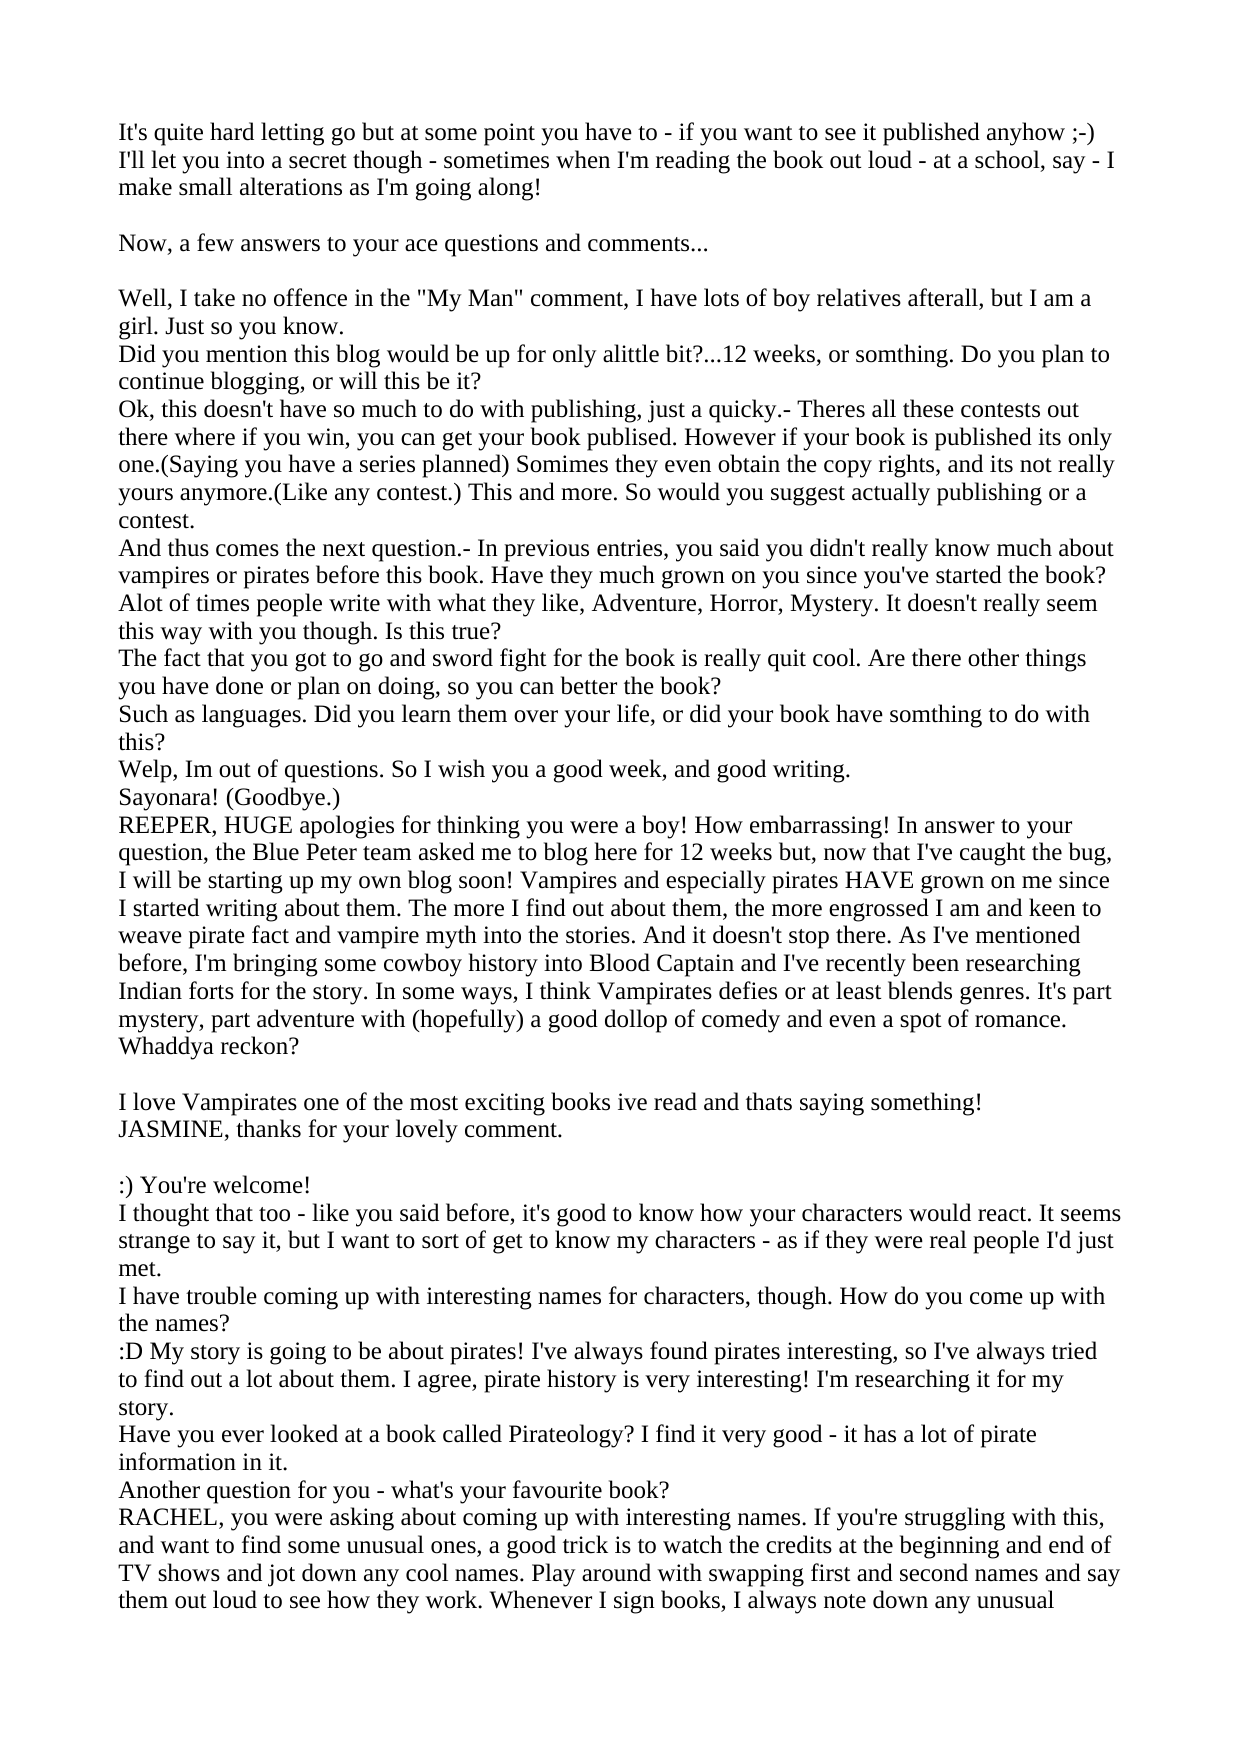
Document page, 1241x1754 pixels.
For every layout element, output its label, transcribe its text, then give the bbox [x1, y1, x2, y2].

text I have trouble coming up with interesting names for characters, though. How do you come up with the names? [118, 1282, 1122, 1337]
text I love Vampirates one of the most exciting books ive read and thats saying something! [118, 1088, 1122, 1116]
text I thought that too - like you said before, it's good to know how your characters would react. It seems strange to say it, but I want to sort of get to know my characters - as if they were real people I'd just met. [118, 1199, 1122, 1282]
text Sayonara! (Goodbye.) [118, 783, 1122, 811]
text Well, I take no offence in the "My Man" comment, I have lots of boy relatives afterall, but I am a girl. Just so you know. [118, 284, 1122, 340]
text Welp, Im out of questions. So I wish you a good week, and good writing. [118, 755, 1122, 783]
text Now, a few answers to your ace questions and comments... [118, 229, 1122, 257]
text Such as languages. Did you learn them over your life, or did your book have somthing to do with this? [118, 700, 1122, 755]
text :D My story is going to be about pirates! I've always found pirates interesting, so I've always tried to find out a lot about them. I agree, pirate history is very interesting! I'm researching it for my story. [118, 1337, 1122, 1420]
text Have you ever looked at a book called Pirateology? I find it very good - it has a lot of pirate information in it. [118, 1420, 1122, 1476]
text Did you mention this blog would be up for only alittle bit?...12 weeks, or somthing. Do you plan to continue blogging, or will this be it? [118, 340, 1122, 395]
text JASMINE, thanks for your lovely comment. [118, 1116, 1122, 1143]
text Another question for you - what's your favourite book? [118, 1476, 1122, 1503]
text RACHEL, you were asking about coming up with interesting names. If you're struggling with this, and want to find some unusual ones, a good trick is to watch the credits at the beginning and end of TV shows and jot down any cool names. Play around with swapping first and second names and say them out loud to see how they work. Whenever I sign books, I always note down any unusual [118, 1503, 1122, 1614]
text :) You're welcome! [118, 1171, 1122, 1199]
text And thus comes the next question.- In previous entries, you said you didn't really know much about vampires or pirates before this book. Have they much grown on you since you've started the book? Alot of times people write with what they like, Adventure, Horror, Mystery. It doesn't really seem this way with you though. Is this true? [118, 534, 1122, 644]
text REEPER, HUGE apologies for thinking you were a boy! How embarrassing! In answer to your question, the Blue Peter team asked me to blog here for 12 weeks but, now that I've caught the bug, I will be starting up my own blog soon! Vampires and especially pirates HAVE grown on me since I started writing about them. The more I find out about them, the more engrossed I am and keen to weave pirate fact and vampire myth into the stories. And it doesn't stop there. As I've mentioned before, I'm bringing some cowboy history into Blood Captain and I've recently been researching Indian forts for the story. In some ways, I think Vampirates defies or at least blends genres. It's part mystery, part adventure with (hopefully) a good dollop of comedy and even a spot of romance. Whaddya reckon? [118, 811, 1122, 1060]
text The fact that you got to go and sword fight for the book is really quit cool. Are there other things you have done or plan on doing, so you can better the book? [118, 644, 1122, 700]
text It's quite hard letting go but at some point you have to - if you want to see it published anyhow ;-) I'll let you into a secret though - sometimes when I'm reading the book out loud - at a school, say - I make small alterations as I'm going along! [118, 118, 1122, 201]
text Ok, this doesn't have so much to do with publishing, just a quicky.- Theres all these contests out there where if you win, you can get your book publised. However if your book is published its only one.(Saying you have a series planned) Somimes they even obtain the copy rights, and its not really yours anymore.(Like any contest.) This and more. So would you suggest actually publishing or a contest. [118, 395, 1122, 534]
